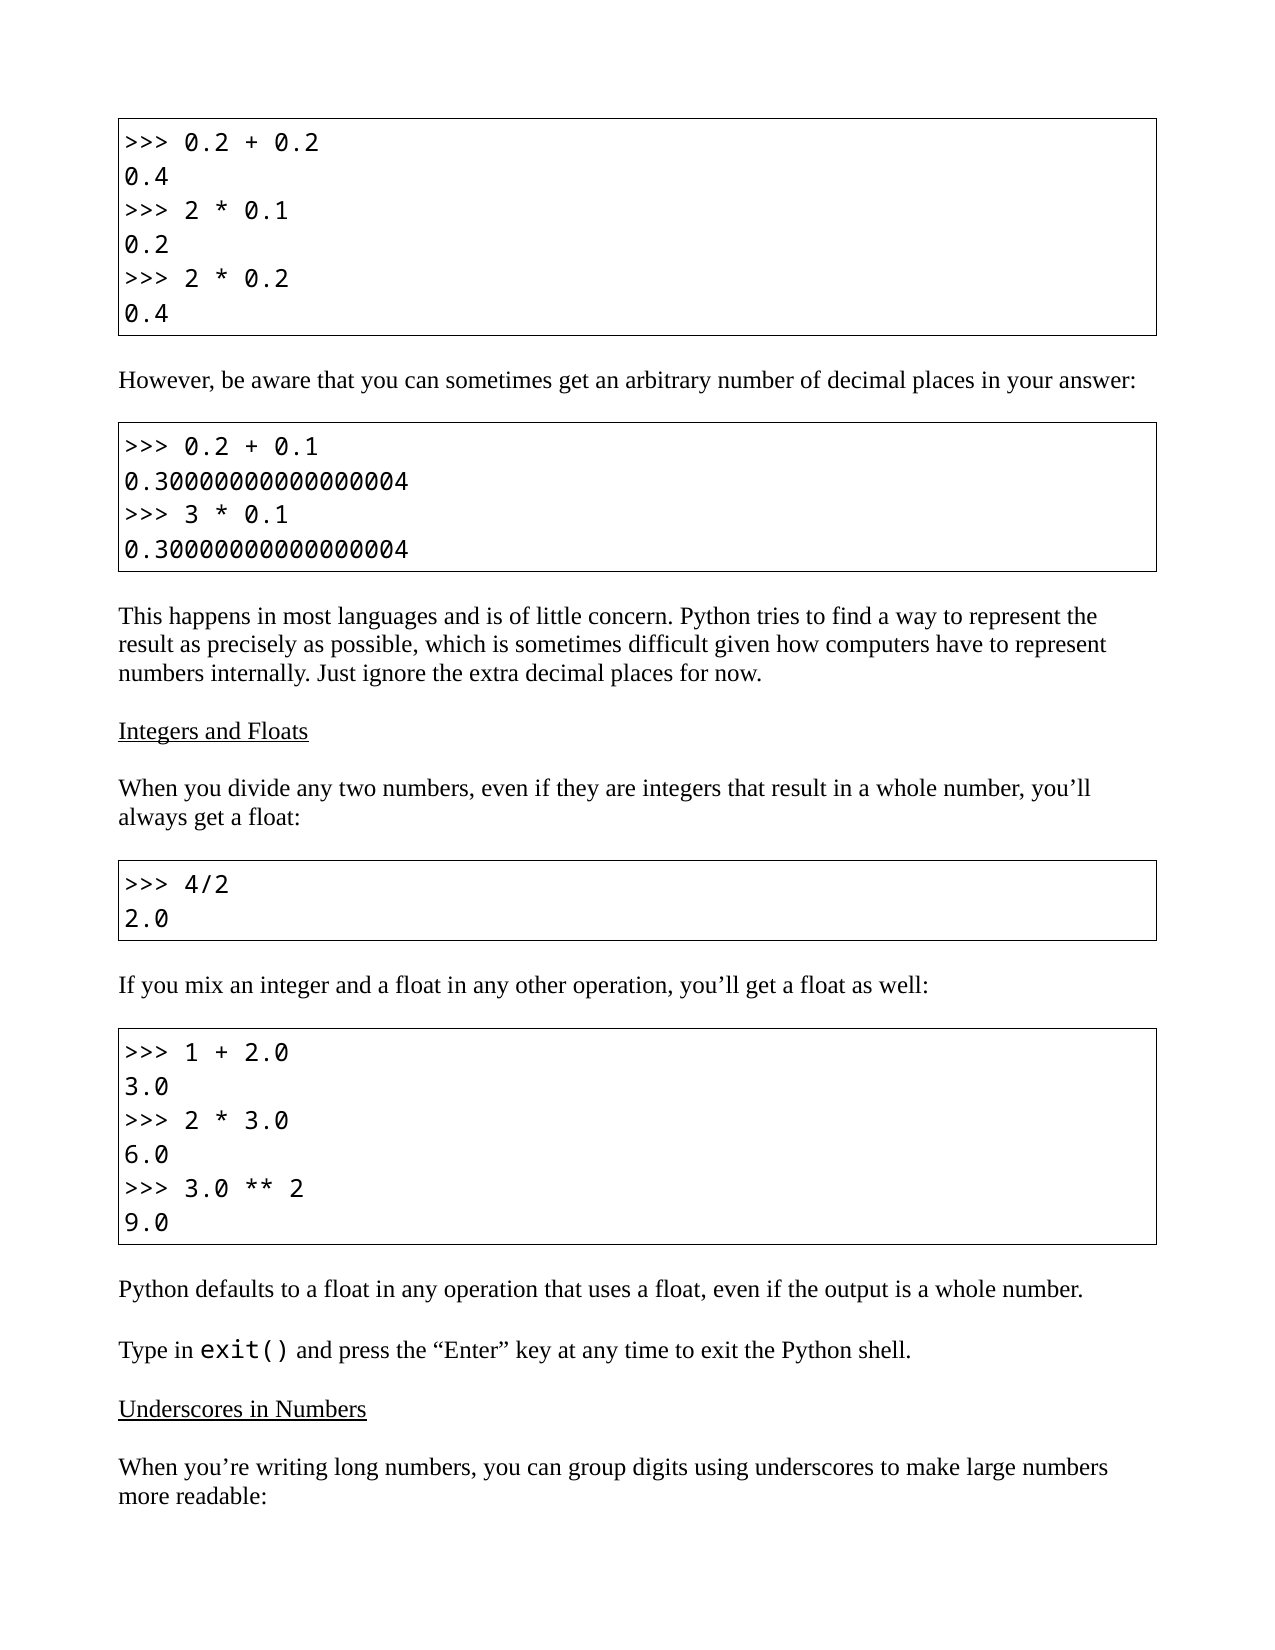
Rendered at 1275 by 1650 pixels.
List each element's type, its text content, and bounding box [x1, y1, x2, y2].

text Type in exit() and press the “Enter” key at any time to exit the Python shell. [118, 1332, 1157, 1366]
table_header >>> 4/2 2.0 [119, 861, 1156, 940]
text When you’re writing long numbers, you can group digits using underscores to make large numbers more readable: [118, 1452, 1157, 1509]
text This happens in most languages and is of little concern. Python tries to find a way to represent the result as precisely as possible, which is sometimes difficult given how computers have to represent numbers internally. Just ignore the extra decimal places for now. [118, 601, 1157, 687]
table_header >>> 0.2 + 0.2 0.4 >>> 2 * 0.1 0.2 >>> 2 * 0.2 0.4 [119, 119, 1156, 335]
text Python defaults to a float in any operation that uses a float, even if the output is a whole number. [118, 1274, 1157, 1303]
text Underscores in Numbers [118, 1394, 1157, 1423]
text Integers and Floats [118, 716, 1157, 744]
table_header >>> 0.2 + 0.1 0.30000000000000004 >>> 3 * 0.1 0.30000000000000004 [119, 423, 1156, 571]
table_header >>> 1 + 2.0 3.0 >>> 2 * 3.0 6.0 >>> 3.0 ** 2 9.0 [119, 1029, 1156, 1244]
text However, be aware that you can sometimes get an arbitrary number of decimal places in your answer: [118, 365, 1157, 393]
text If you mix an integer and a float in any other operation, you’ll get a float as well: [118, 970, 1157, 999]
text When you divide any two numbers, even if they are integers that result in a whole number, you’ll always get a float: [118, 773, 1157, 831]
